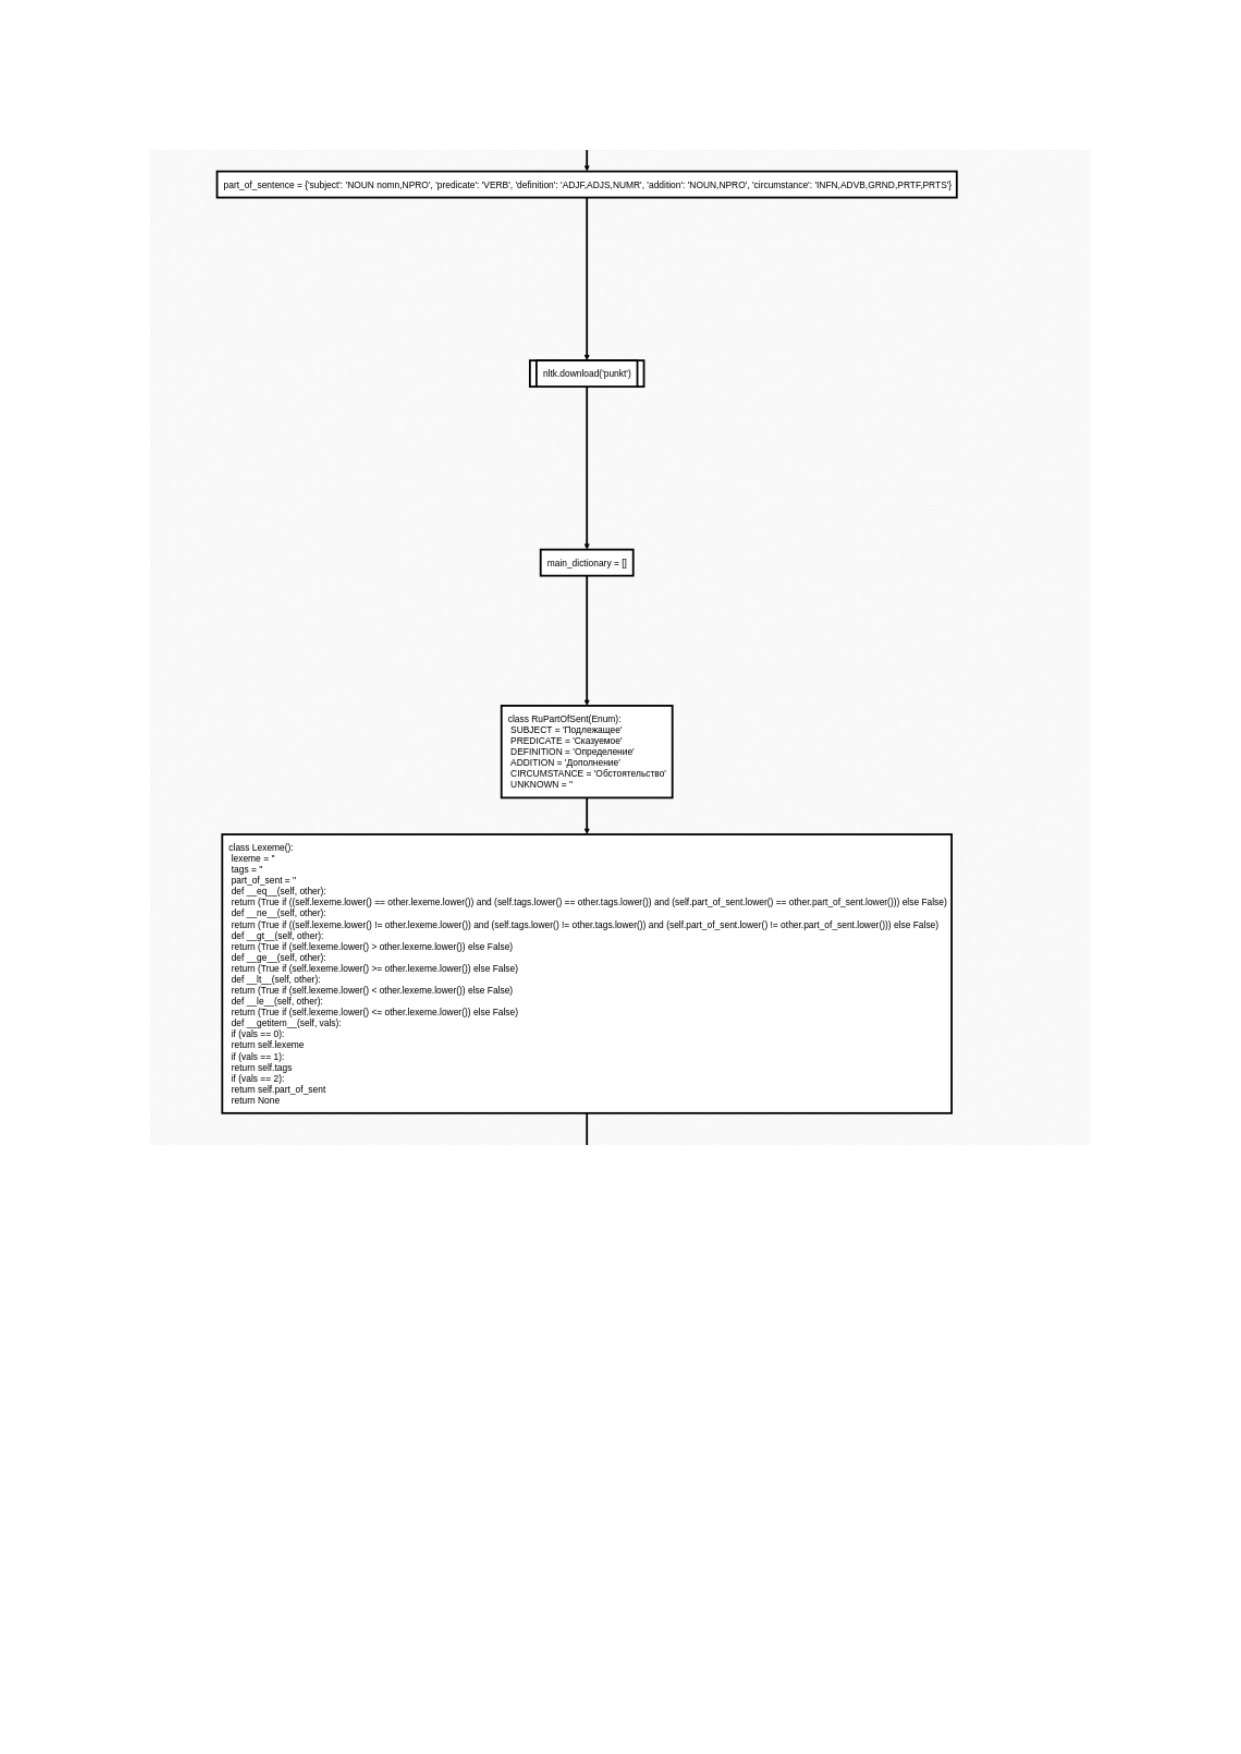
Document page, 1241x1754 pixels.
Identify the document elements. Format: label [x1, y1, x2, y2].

picture [150, 150, 1091, 1145]
